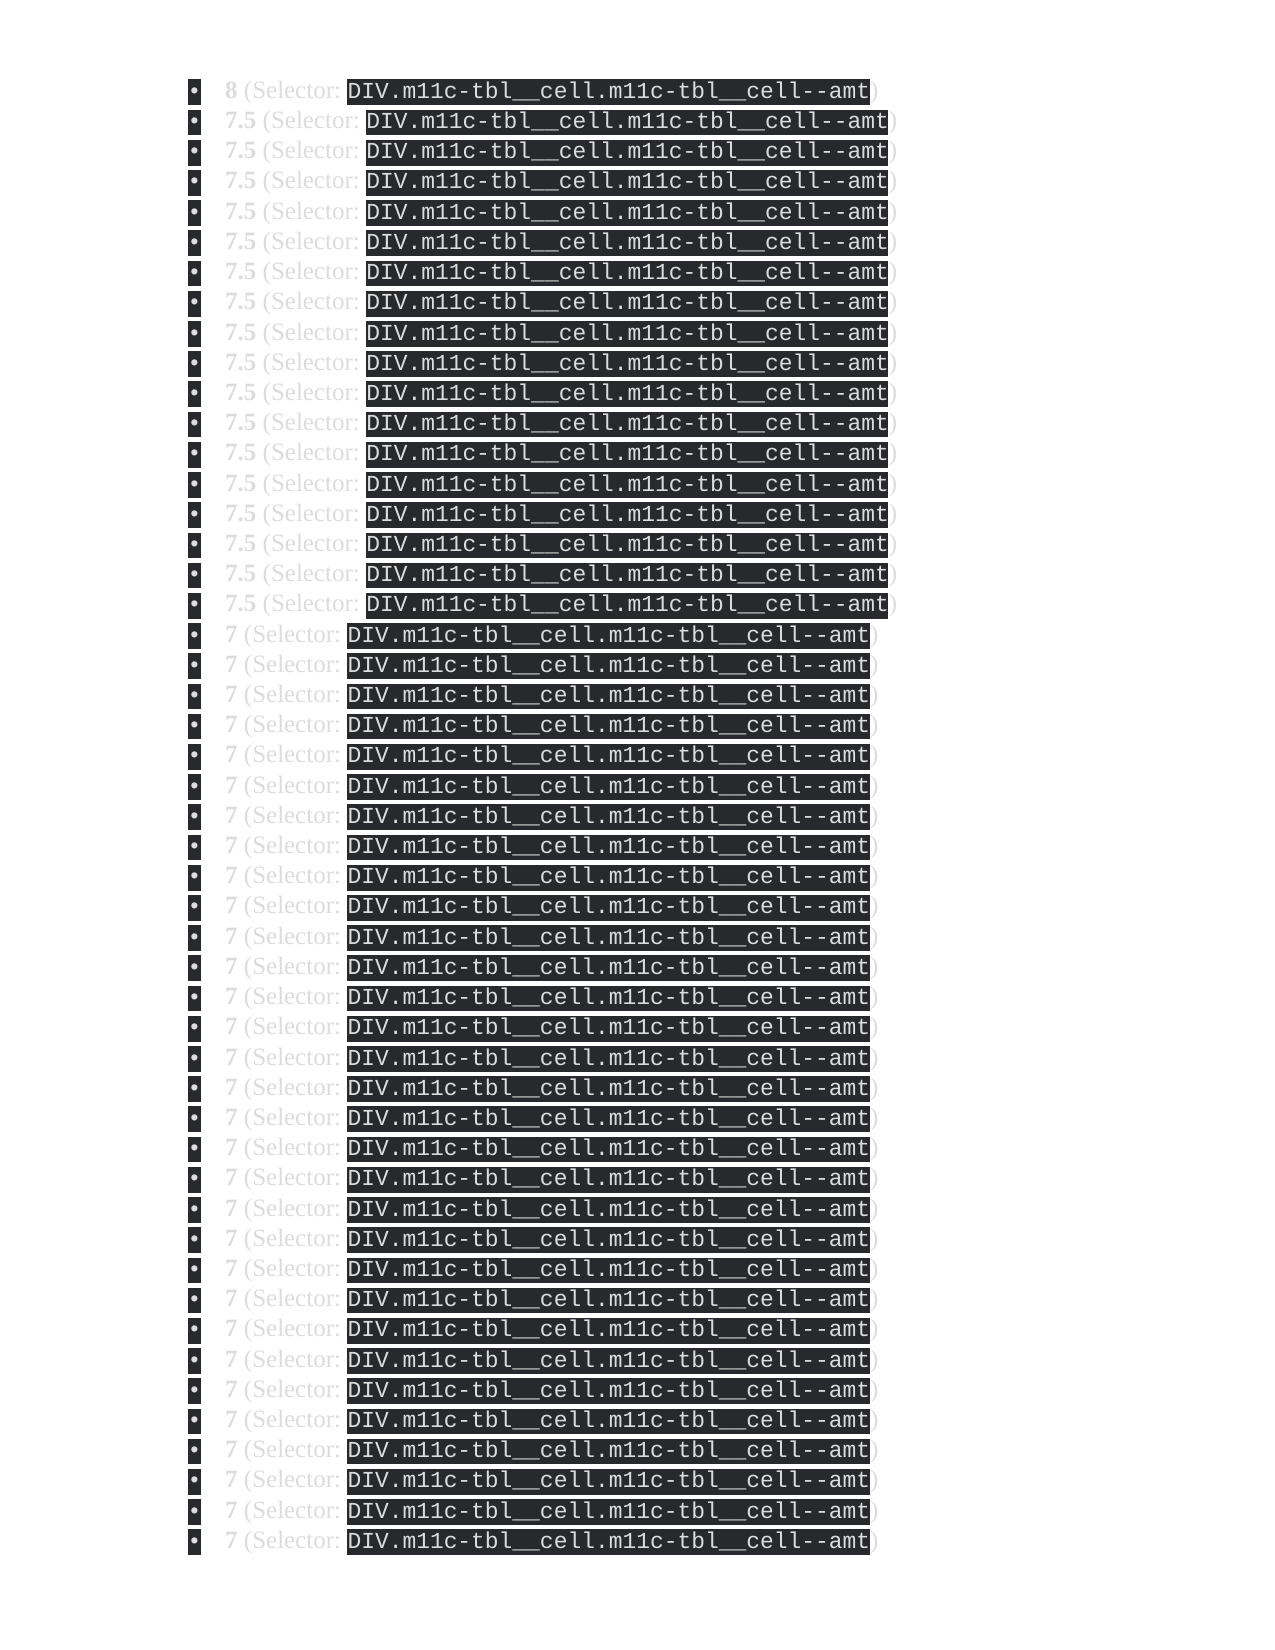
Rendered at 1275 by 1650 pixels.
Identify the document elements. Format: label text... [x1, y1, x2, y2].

list 7.5 (Selector: DIV.m11c-tbl__cell.m11c-tbl__cell--amt) [187, 558, 1125, 588]
list 7.5 (Selector: DIV.m11c-tbl__cell.m11c-tbl__cell--amt) [187, 437, 1125, 468]
list 7.5 (Selector: DIV.m11c-tbl__cell.m11c-tbl__cell--amt) [187, 528, 1125, 558]
list 7 (Selector: DIV.m11c-tbl__cell.m11c-tbl__cell--amt) [187, 981, 1125, 1011]
list 7.5 (Selector: DIV.m11c-tbl__cell.m11c-tbl__cell--amt) [187, 166, 1125, 196]
list 7 (Selector: DIV.m11c-tbl__cell.m11c-tbl__cell--amt) [187, 1102, 1125, 1132]
list 7 (Selector: DIV.m11c-tbl__cell.m11c-tbl__cell--amt) [187, 1374, 1125, 1404]
list 7.5 (Selector: DIV.m11c-tbl__cell.m11c-tbl__cell--amt) [187, 588, 1125, 619]
list 7.5 (Selector: DIV.m11c-tbl__cell.m11c-tbl__cell--amt) [187, 468, 1125, 498]
list 7.5 (Selector: DIV.m11c-tbl__cell.m11c-tbl__cell--amt) [187, 105, 1125, 135]
list 8 (Selector: DIV.m11c-tbl__cell.m11c-tbl__cell--amt) [187, 75, 1125, 105]
list 7.5 (Selector: DIV.m11c-tbl__cell.m11c-tbl__cell--amt) [187, 226, 1125, 256]
list 7 (Selector: DIV.m11c-tbl__cell.m11c-tbl__cell--amt) [187, 951, 1125, 981]
list 7.5 (Selector: DIV.m11c-tbl__cell.m11c-tbl__cell--amt) [187, 347, 1125, 377]
list 7 (Selector: DIV.m11c-tbl__cell.m11c-tbl__cell--amt) [187, 1132, 1125, 1162]
list 7 (Selector: DIV.m11c-tbl__cell.m11c-tbl__cell--amt) [187, 1525, 1125, 1555]
list 7.5 (Selector: DIV.m11c-tbl__cell.m11c-tbl__cell--amt) [187, 135, 1125, 166]
list 7 (Selector: DIV.m11c-tbl__cell.m11c-tbl__cell--amt) [187, 1404, 1125, 1434]
list 7 (Selector: DIV.m11c-tbl__cell.m11c-tbl__cell--amt) [187, 709, 1125, 739]
list 7.5 (Selector: DIV.m11c-tbl__cell.m11c-tbl__cell--amt) [187, 498, 1125, 528]
list 7 (Selector: DIV.m11c-tbl__cell.m11c-tbl__cell--amt) [187, 1193, 1125, 1223]
list 7 (Selector: DIV.m11c-tbl__cell.m11c-tbl__cell--amt) [187, 921, 1125, 951]
list 7.5 (Selector: DIV.m11c-tbl__cell.m11c-tbl__cell--amt) [187, 196, 1125, 226]
list 7 (Selector: DIV.m11c-tbl__cell.m11c-tbl__cell--amt) [187, 1162, 1125, 1193]
list 7 (Selector: DIV.m11c-tbl__cell.m11c-tbl__cell--amt) [187, 1283, 1125, 1313]
list 7 (Selector: DIV.m11c-tbl__cell.m11c-tbl__cell--amt) [187, 860, 1125, 891]
list 7 (Selector: DIV.m11c-tbl__cell.m11c-tbl__cell--amt) [187, 739, 1125, 770]
list 7 (Selector: DIV.m11c-tbl__cell.m11c-tbl__cell--amt) [187, 1011, 1125, 1042]
list 7.5 (Selector: DIV.m11c-tbl__cell.m11c-tbl__cell--amt) [187, 286, 1125, 317]
list 7.5 (Selector: DIV.m11c-tbl__cell.m11c-tbl__cell--amt) [187, 377, 1125, 407]
list 7 (Selector: DIV.m11c-tbl__cell.m11c-tbl__cell--amt) [187, 649, 1125, 679]
list 7 (Selector: DIV.m11c-tbl__cell.m11c-tbl__cell--amt) [187, 1313, 1125, 1344]
list 7 (Selector: DIV.m11c-tbl__cell.m11c-tbl__cell--amt) [187, 1434, 1125, 1464]
list 7.5 (Selector: DIV.m11c-tbl__cell.m11c-tbl__cell--amt) [187, 317, 1125, 347]
list 7 (Selector: DIV.m11c-tbl__cell.m11c-tbl__cell--amt) [187, 1344, 1125, 1374]
list 7 (Selector: DIV.m11c-tbl__cell.m11c-tbl__cell--amt) [187, 1495, 1125, 1525]
list 7.5 (Selector: DIV.m11c-tbl__cell.m11c-tbl__cell--amt) [187, 256, 1125, 286]
list 7 (Selector: DIV.m11c-tbl__cell.m11c-tbl__cell--amt) [187, 770, 1125, 800]
list 7 (Selector: DIV.m11c-tbl__cell.m11c-tbl__cell--amt) [187, 679, 1125, 709]
list 7.5 (Selector: DIV.m11c-tbl__cell.m11c-tbl__cell--amt) [187, 407, 1125, 437]
list 7 (Selector: DIV.m11c-tbl__cell.m11c-tbl__cell--amt) [187, 1253, 1125, 1283]
list 7 (Selector: DIV.m11c-tbl__cell.m11c-tbl__cell--amt) [187, 1072, 1125, 1102]
list 7 (Selector: DIV.m11c-tbl__cell.m11c-tbl__cell--amt) [187, 619, 1125, 649]
list 7 (Selector: DIV.m11c-tbl__cell.m11c-tbl__cell--amt) [187, 891, 1125, 921]
list 7 (Selector: DIV.m11c-tbl__cell.m11c-tbl__cell--amt) [187, 1223, 1125, 1253]
list 7 (Selector: DIV.m11c-tbl__cell.m11c-tbl__cell--amt) [187, 1464, 1125, 1495]
list 7 (Selector: DIV.m11c-tbl__cell.m11c-tbl__cell--amt) [187, 1042, 1125, 1072]
list 7 (Selector: DIV.m11c-tbl__cell.m11c-tbl__cell--amt) [187, 830, 1125, 860]
list 7 (Selector: DIV.m11c-tbl__cell.m11c-tbl__cell--amt) [187, 800, 1125, 830]
